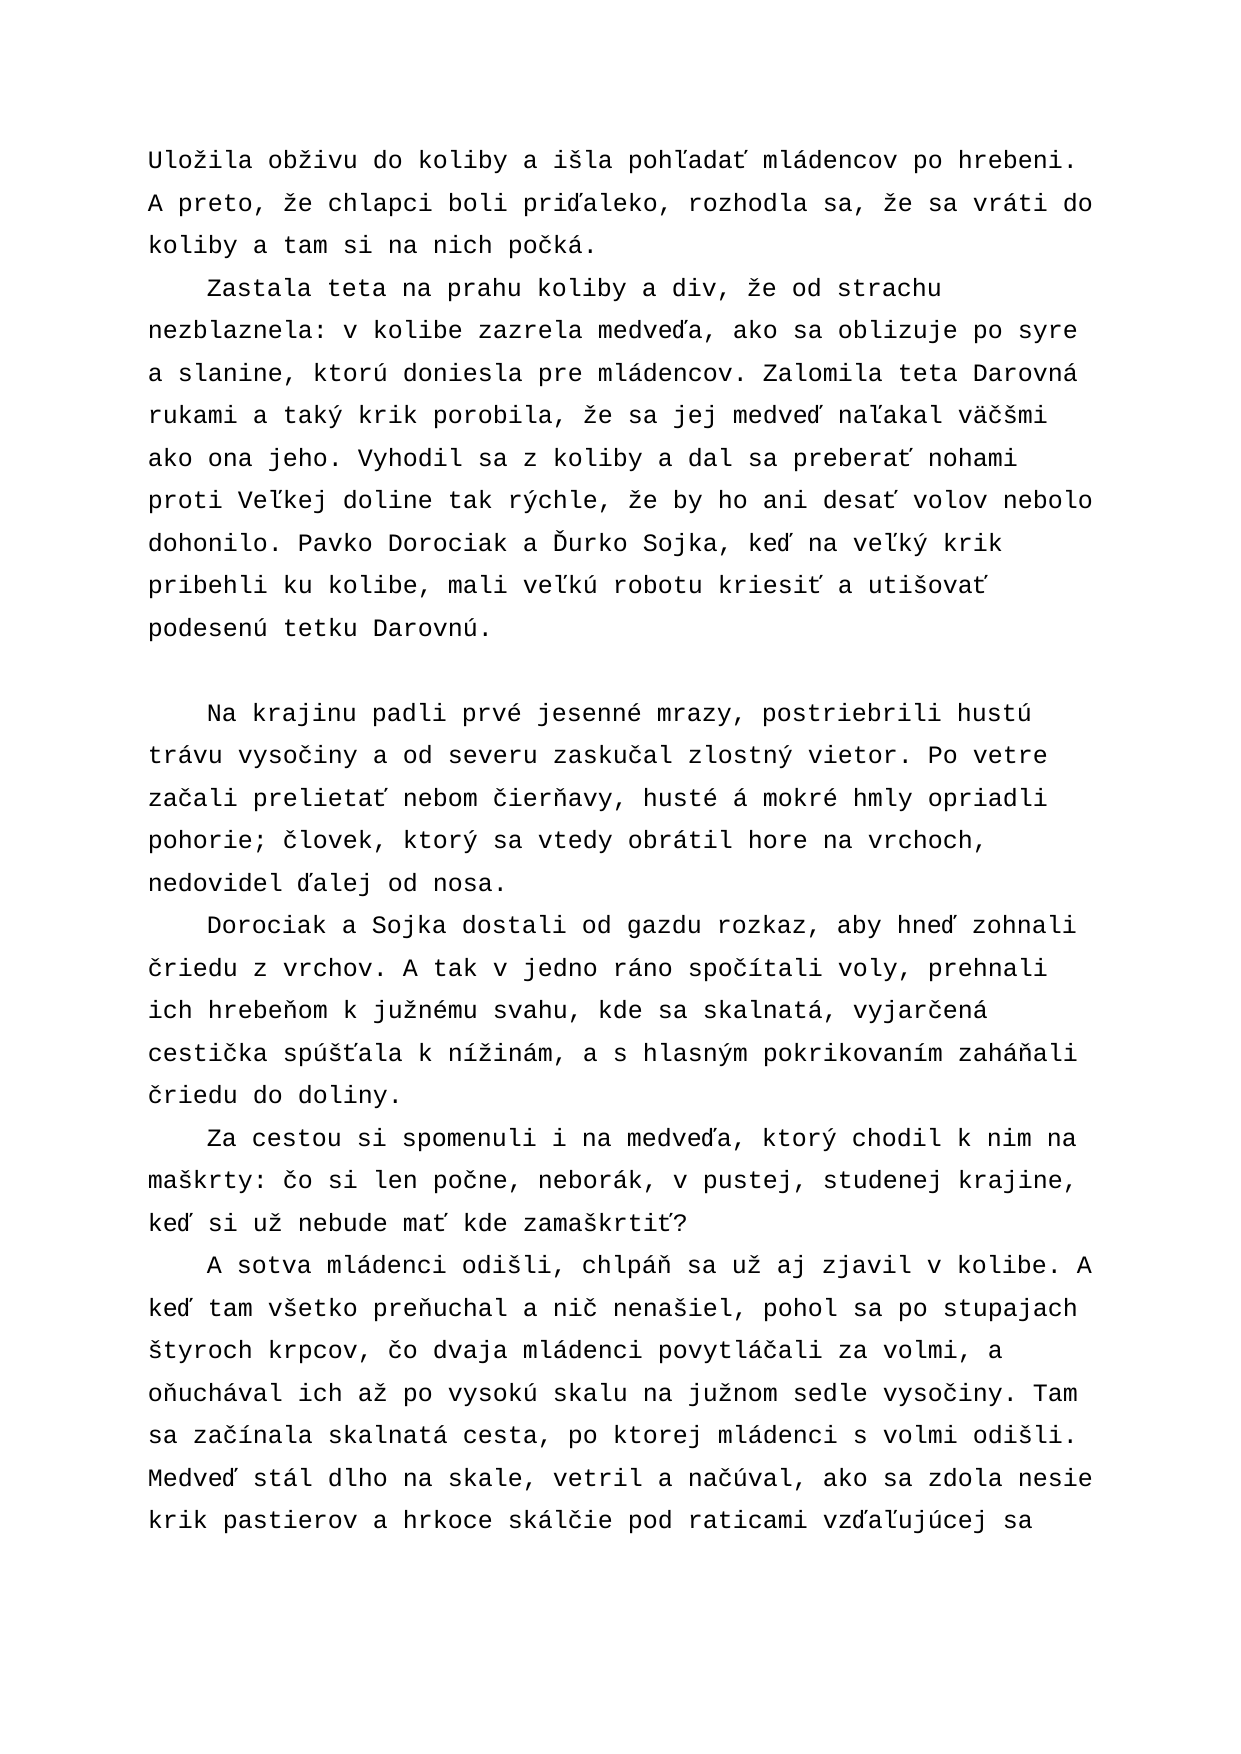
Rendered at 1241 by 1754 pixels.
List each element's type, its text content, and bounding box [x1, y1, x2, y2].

text Na krajinu padli prvé jesenné mrazy, postriebrili hustú trávu vysočiny a od severu zaskučal zlostný vietor. Po vetre začali prelietať nebom čierňavy, husté á mokré hmly opriadli pohorie; človek, ktorý sa vtedy obrátil hore na vrchoch, nedovidel ďalej od nosa. [148, 700, 1093, 898]
text Uložila obživu do koliby a išla pohľadať mládencov po hrebeni. A preto, že chlapci boli priďaleko, rozhodla sa, že sa vráti do koliby a tam si na nich počká. [148, 148, 1093, 261]
text A sotva mládenci odišli, chlpáň sa už aj zjavil v kolibe. A keď tam všetko preňuchal a nič nenašiel, pohol sa po stupajach štyroch krpcov, čo dvaja mládenci povytláčali za volmi, a oňuchával ich až po vysokú skalu na južnom sedle vysočiny. Tam sa začínala skalnatá cesta, po ktorej mládenci s volmi odišli. Medveď stál dlho na skale, vetril a načúval, ako sa zdola nesie krik pastierov a hrkoce skálčie pod raticami vzďaľujúcej sa [148, 1253, 1093, 1536]
text Zastala teta na prahu koliby a div, že od strachu nezblaznela: v kolibe zazrela medveďa, ako sa oblizuje po syre a slanine, ktorú doniesla pre mládencov. Zalomila teta Darovná rukami a taký krik porobila, že sa jej medveď naľakal väčšmi ako ona jeho. Vyhodil sa z koliby a dal sa preberať nohami proti Veľkej doline tak rýchle, že by ho ani desať volov nebolo dohonilo. Pavko Dorociak a Ďurko Sojka, keď na veľký krik pribehli ku kolibe, mali veľkú robotu kriesiť a utišovať podesenú tetku Darovnú. [148, 275, 1093, 643]
text Dorociak a Sojka dostali od gazdu rozkaz, aby hneď zohnali čriedu z vrchov. A tak v jedno ráno spočítali voly, prehnali ich hrebeňom k južnému svahu, kde sa skalnatá, vyjarčená cestička spúšťala k nížinám, a s hlasným pokrikovaním zaháňali čriedu do doliny. [148, 913, 1093, 1111]
text Za cestou si spomenuli i na medveďa, ktorý chodil k nim na maškrty: čo si len počne, neborák, v pustej, studenej krajine, keď si už nebude mať kde zamaškrtiť? [148, 1125, 1093, 1238]
